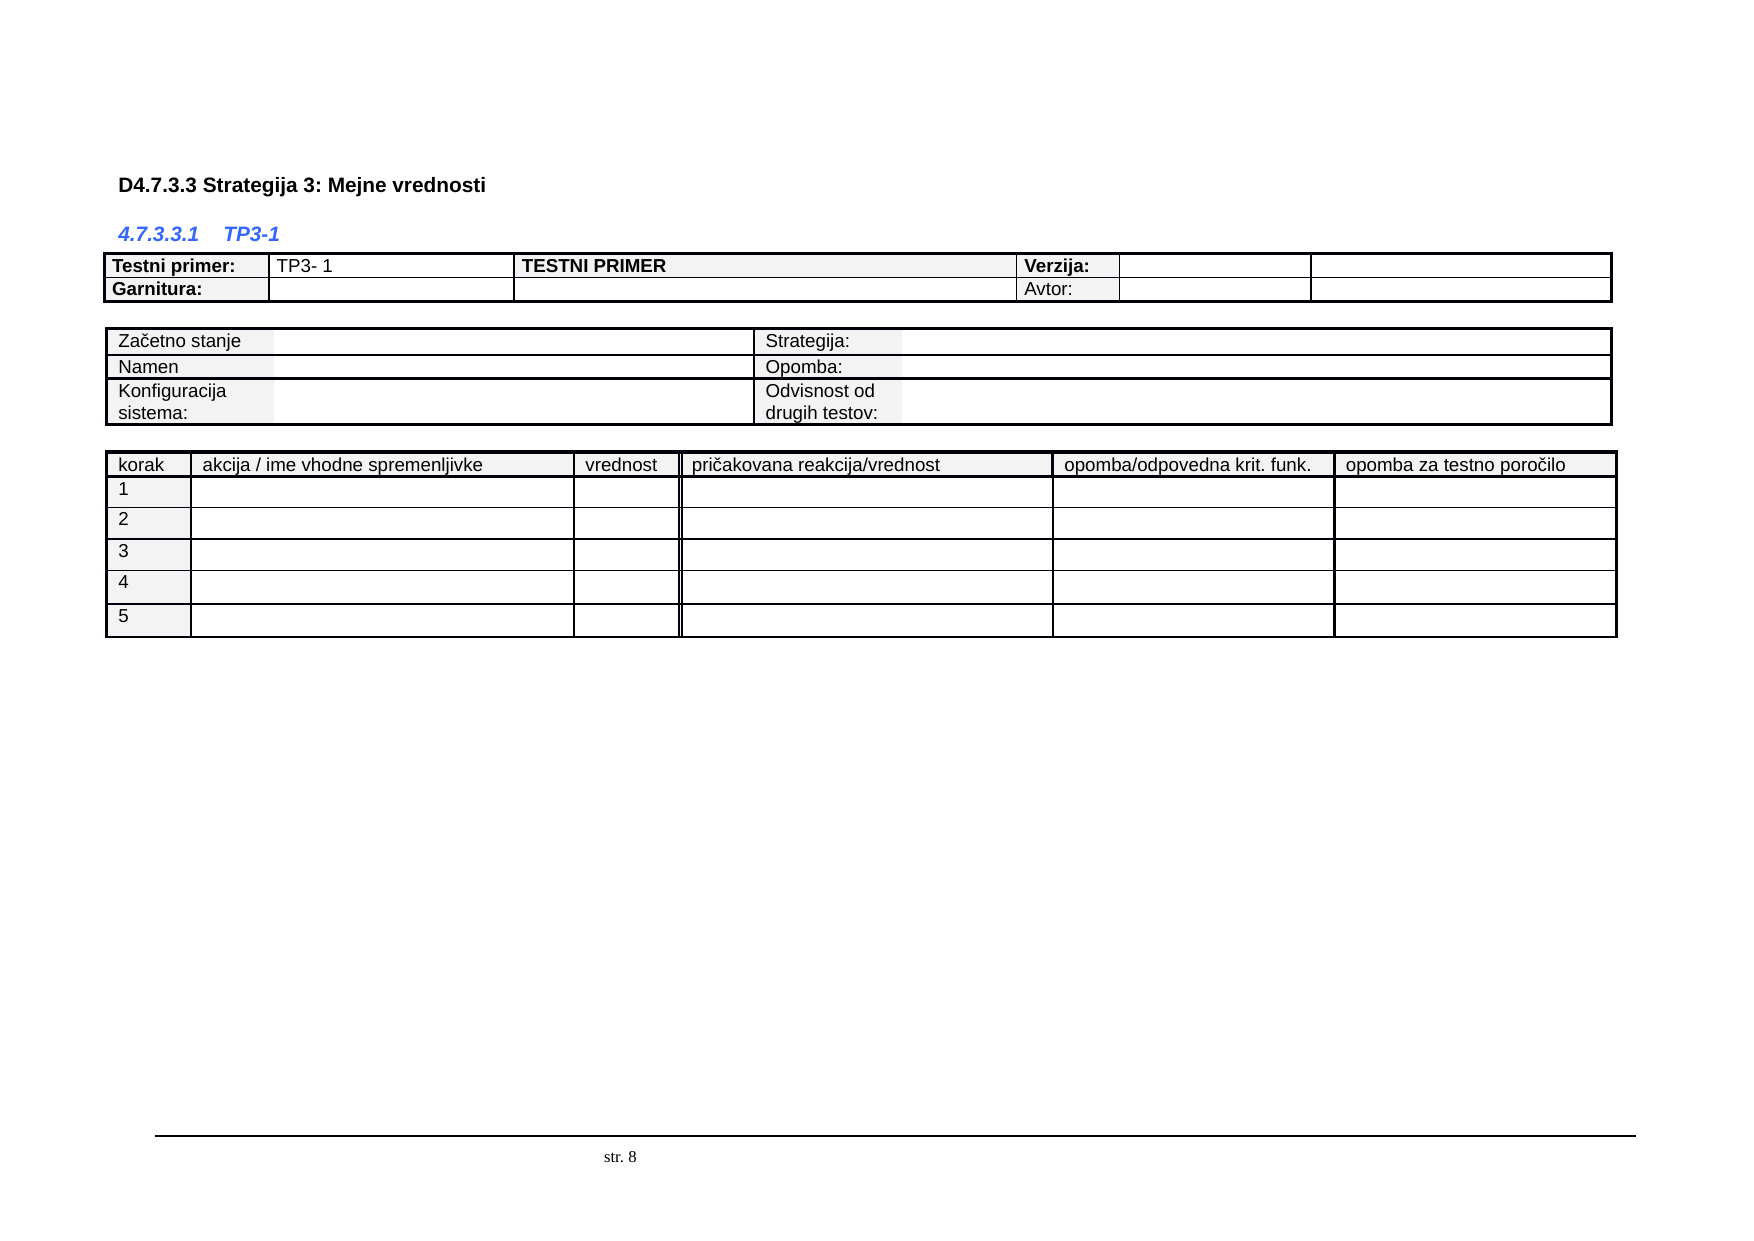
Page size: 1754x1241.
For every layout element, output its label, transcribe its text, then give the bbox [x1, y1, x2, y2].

table_cell Konfiguracija sistema: [108, 380, 274, 423]
table_cell [1312, 278, 1610, 300]
table_header opomba/odpovedna krit. funk. [1054, 454, 1333, 475]
table_cell [192, 571, 573, 603]
table_cell 3 [108, 540, 190, 570]
table_header akcija / ime vhodne spremenljivke [192, 454, 573, 475]
table_header pričakovana reakcija/vrednost [683, 454, 1051, 475]
table_cell Opomba: [755, 356, 902, 377]
table_cell [683, 605, 1052, 636]
table_header [903, 330, 1610, 354]
table_cell 1 [108, 478, 190, 507]
table_cell [274, 356, 753, 377]
table_cell [1336, 508, 1615, 538]
table_header [1120, 255, 1310, 277]
table_cell [1054, 605, 1333, 636]
table_cell [575, 540, 678, 570]
table_cell [1336, 478, 1615, 507]
table_cell [1054, 571, 1333, 603]
table_header Strategija: [755, 330, 902, 354]
table_cell [683, 571, 1052, 603]
table_cell Garnitura: [106, 278, 268, 300]
table_cell Namen [108, 356, 274, 377]
table_cell [274, 380, 753, 423]
table_cell [515, 278, 1016, 300]
table_cell 5 [108, 605, 190, 636]
table_cell [683, 540, 1052, 570]
subtitle TP3-1 [118, 222, 1636, 246]
table_header korak [108, 454, 190, 475]
table_cell [903, 356, 1610, 377]
subtitle Strategija 3: Mejne vrednosti [118, 173, 1636, 197]
table_cell [192, 605, 573, 636]
table_cell [683, 508, 1052, 538]
table_cell Avtor: [1017, 278, 1119, 300]
table_header Testni primer: [106, 255, 268, 277]
table_cell [575, 605, 678, 636]
table_cell [192, 478, 573, 507]
table_cell [683, 478, 1052, 507]
table_cell [575, 478, 678, 507]
table_cell [1336, 571, 1615, 603]
table_header TP3- 1 [270, 255, 513, 277]
table_header opomba za testno poročilo [1336, 454, 1615, 475]
table_cell [575, 571, 678, 603]
table_header Začetno stanje [108, 330, 274, 354]
table_cell [192, 540, 573, 570]
table_cell [1054, 478, 1333, 507]
table_header [274, 330, 753, 354]
table_header Verzija: [1017, 255, 1119, 277]
table_cell [1120, 278, 1310, 300]
table_cell 4 [108, 571, 190, 603]
table_cell [1336, 605, 1615, 636]
table_cell [575, 508, 678, 538]
table_cell Odvisnost od drugih testov: [755, 380, 902, 423]
table_cell [270, 278, 513, 300]
table_cell [1054, 540, 1333, 570]
table_header [1312, 255, 1610, 277]
table_cell 2 [108, 508, 190, 538]
table_header TESTNI PRIMER [515, 255, 1016, 277]
table_cell [1336, 540, 1615, 570]
table_cell [1054, 508, 1333, 538]
table_header vrednost [575, 454, 678, 475]
table_cell [903, 380, 1610, 423]
table_cell [192, 508, 573, 538]
